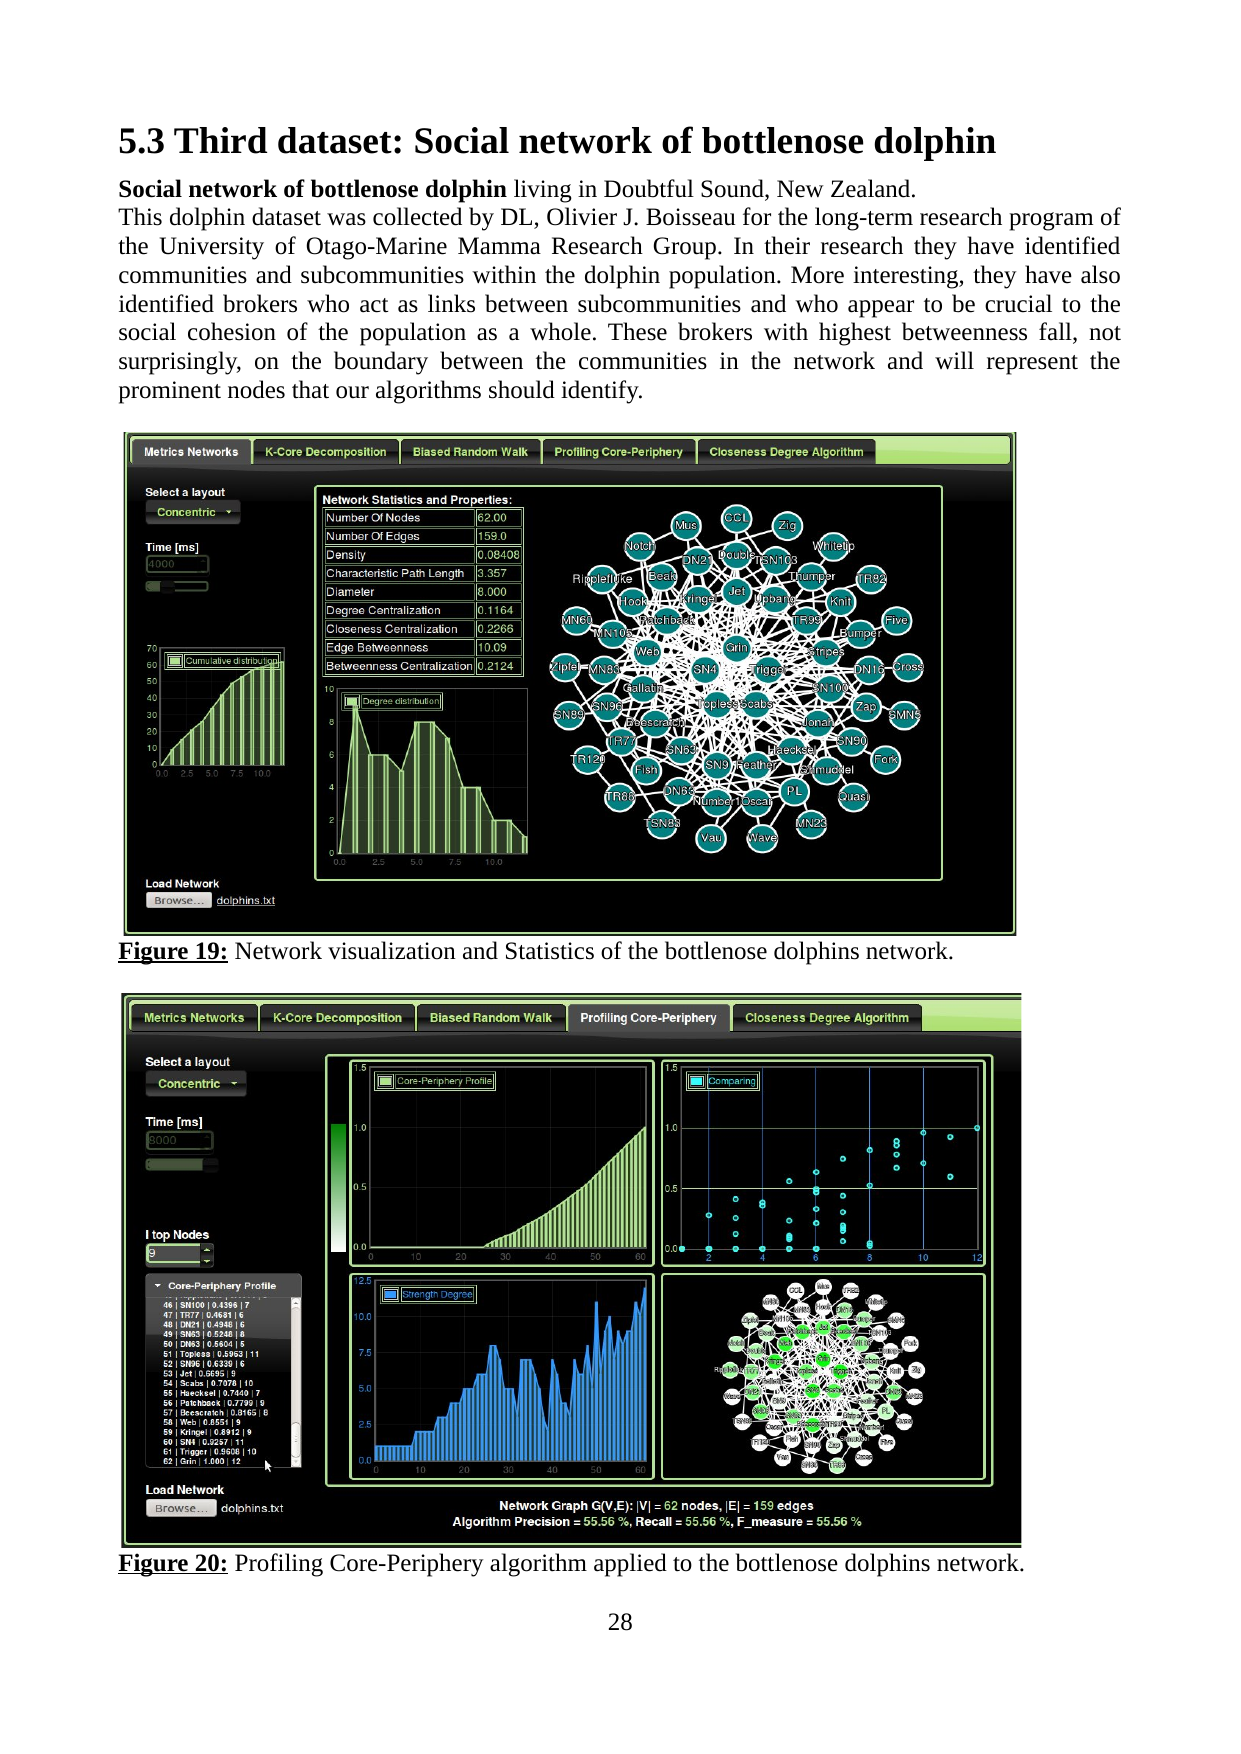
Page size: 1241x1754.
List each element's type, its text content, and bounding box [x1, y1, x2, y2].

text This dolphin dataset was collected by DL, Olivier J. Boisseau for the long-term research program of the University of Otago-Marine Mamma Research Group. In their research they have identified communities and subcommunities within the dolphin population. More interesting, they have also identified brokers who act as links between subcommunities and who appear to be crucial to the social cohesion of the population as a whole. These brokers with highest betweenness fall, not surprisingly, on the boundary between the communities in the network and will represent the prominent nodes that our algorithms should identify. [118, 202, 1122, 404]
subtitle 5.3 Third dataset: Social network of bottlenose dolphin [118, 118, 1122, 161]
text Figure 20: Profiling Core-Periphery algorithm applied to the bottlenose dolphins network. [118, 994, 1122, 1577]
picture [123, 432, 1017, 936]
text Figure 19: Network visualization and Statistics of the bottlenose dolphins network. [118, 432, 1122, 965]
picture [121, 993, 1022, 1548]
text Social network of bottlenose dolphin living in Doubtful Sound, New Zealand. [118, 174, 1122, 202]
